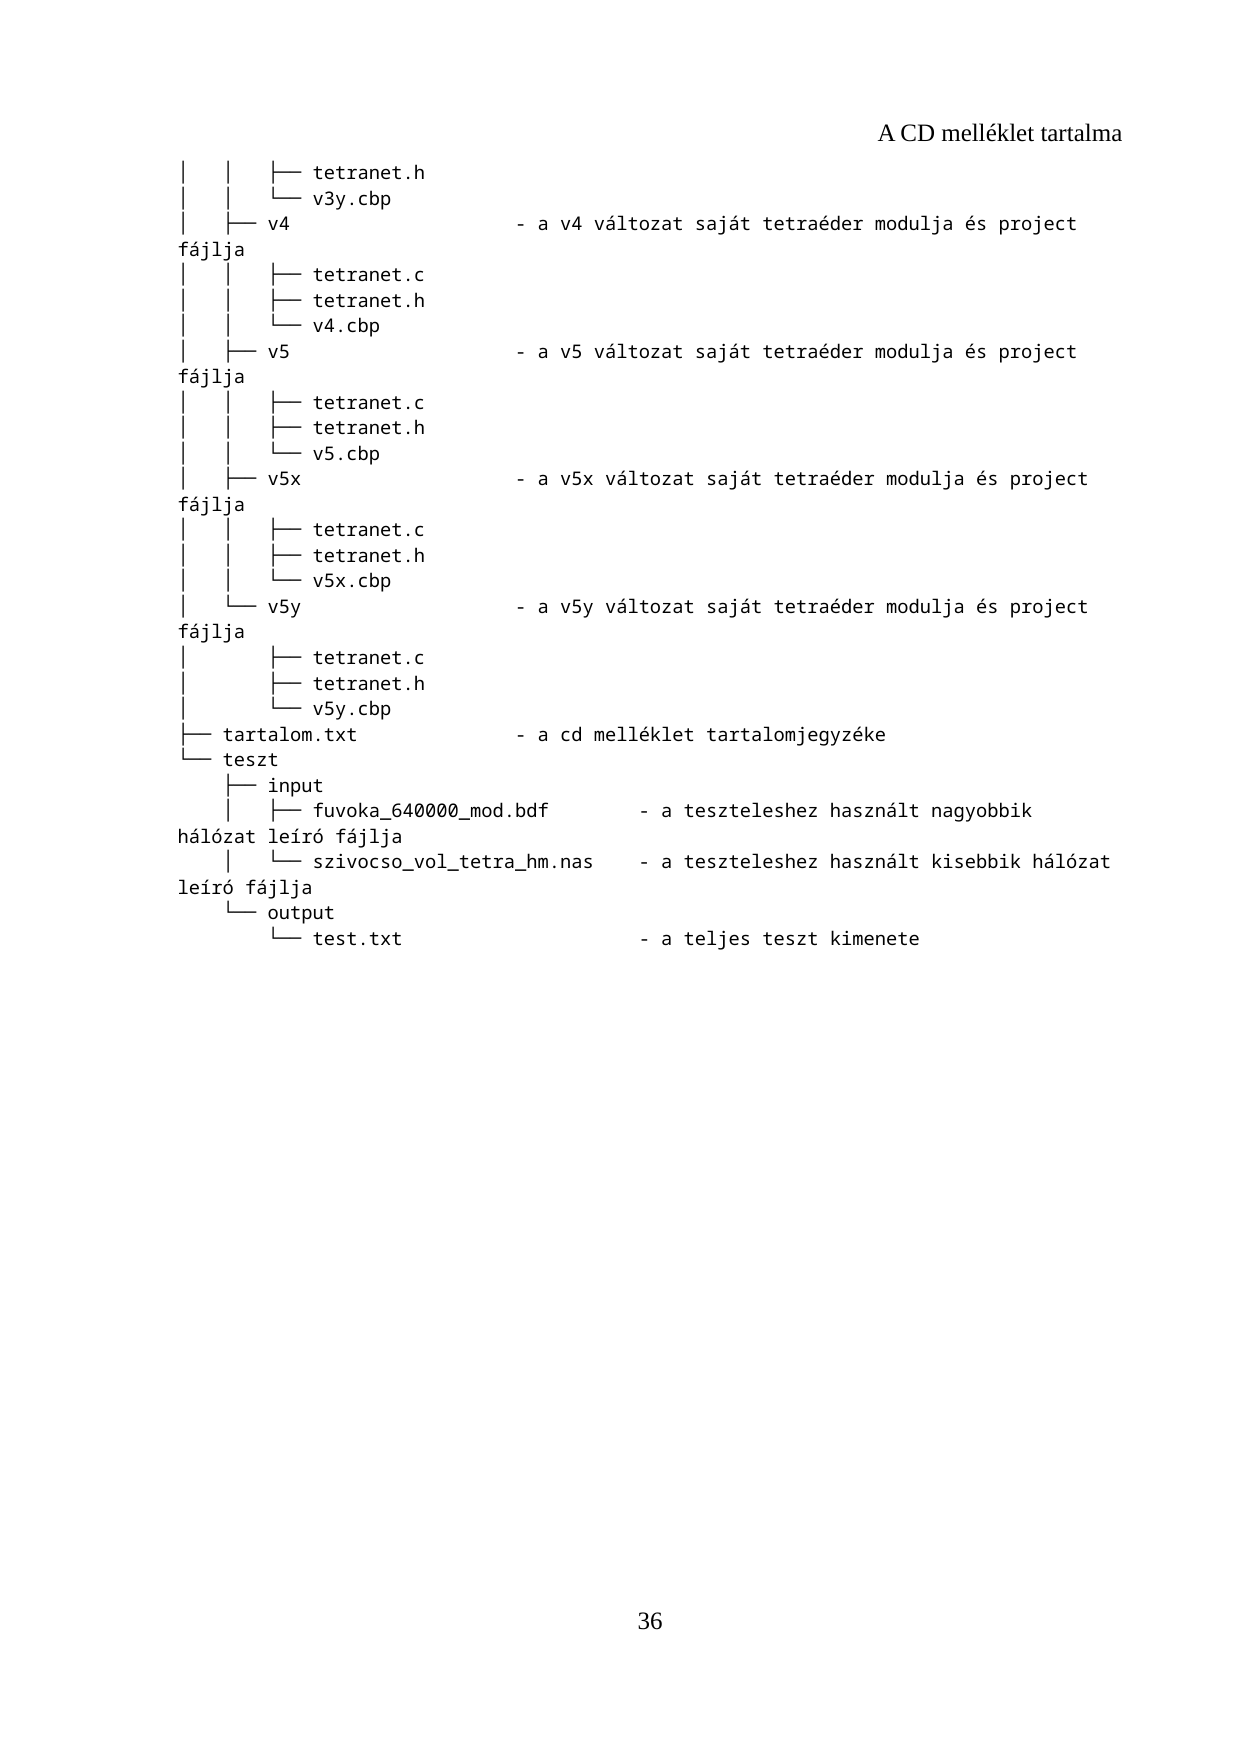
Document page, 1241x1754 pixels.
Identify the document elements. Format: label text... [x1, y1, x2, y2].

text │ │ └── v5x.cbp [177, 568, 1122, 593]
text └── output [177, 899, 1122, 925]
text │ └── szivocso_vol_tetra_hm.nas - a teszteleshez használt kisebbik hálózat leíró fájlja [177, 848, 1122, 899]
text ├── input [177, 772, 1122, 797]
text │ │ ├── tetranet.c [177, 389, 1122, 414]
text ├── tartalom.txt - a cd melléklet tartalomjegyzéke [177, 721, 1122, 746]
text │ └── v5y - a v5y változat saját tetraéder modulja és project fájlja [177, 593, 1122, 644]
text └── teszt [177, 746, 1122, 772]
text │ ├── v5 - a v5 változat saját tetraéder modulja és project fájlja [177, 338, 1122, 389]
text │ ├── v4 - a v4 változat saját tetraéder modulja és project fájlja [177, 210, 1122, 261]
text │ │ └── v5.cbp [177, 440, 1122, 466]
text └── test.txt - a teljes teszt kimenete [177, 925, 1122, 951]
text │ │ ├── tetranet.h [177, 542, 1122, 568]
text │ │ ├── tetranet.c [177, 517, 1122, 542]
text │ ├── tetranet.h [177, 670, 1122, 695]
text │ │ ├── tetranet.c [177, 261, 1122, 287]
text │ │ └── v3y.cbp [177, 185, 1122, 210]
text │ ├── fuvoka_640000_mod.bdf - a teszteleshez használt nagyobbik hálózat leíró fájlja [177, 797, 1122, 848]
text │ │ └── v4.cbp [177, 312, 1122, 338]
text │ ├── v5x - a v5x változat saját tetraéder modulja és project fájlja [177, 466, 1122, 517]
text │ └── v5y.cbp [177, 695, 1122, 721]
text │ │ ├── tetranet.h [177, 287, 1122, 312]
text │ │ ├── tetranet.h [177, 159, 1122, 185]
text │ │ ├── tetranet.h [177, 414, 1122, 440]
text │ ├── tetranet.c [177, 644, 1122, 670]
